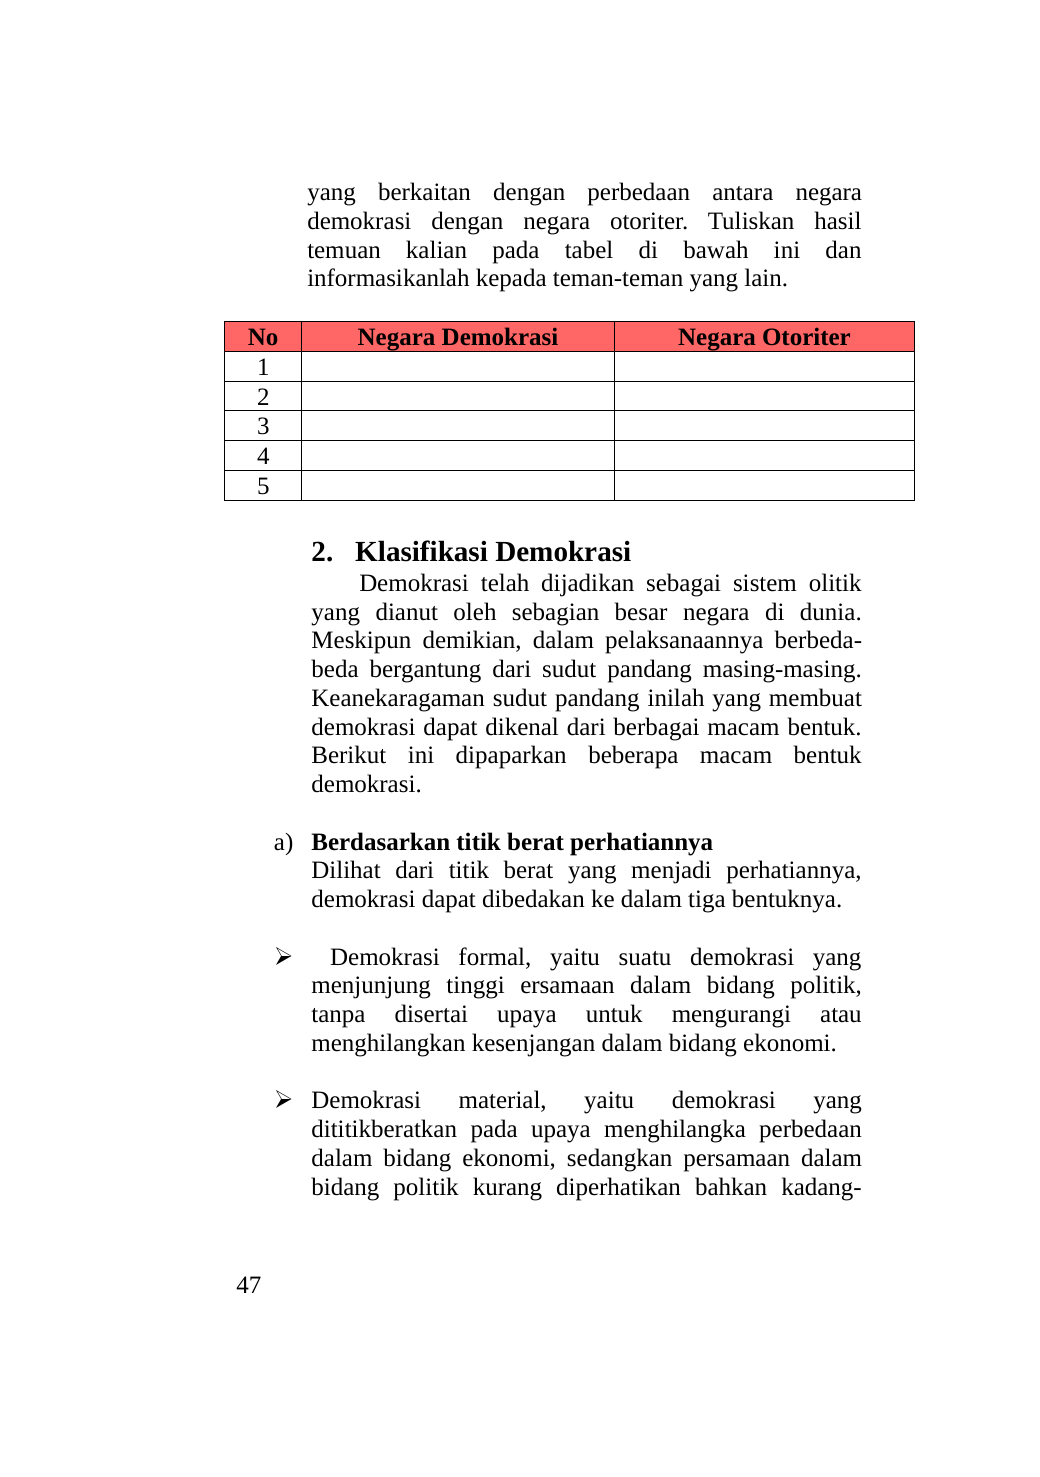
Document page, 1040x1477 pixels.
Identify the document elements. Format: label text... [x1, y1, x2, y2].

table_cell [302, 441, 614, 470]
table_cell [615, 441, 914, 470]
table_cell 3 [225, 411, 301, 440]
table_cell [302, 471, 614, 500]
list Demokrasi material, yaitu demokrasi yang dititikberatkan pada upaya menghilangka perbedaan dalam bidang ekonomi, sedangkan persamaan dalam bidang politik kurang diperhatikan bahkan kadang- [274, 1085, 862, 1200]
table_cell 5 [225, 471, 301, 500]
table_cell 4 [225, 441, 301, 470]
table_cell [615, 382, 914, 410]
table_cell 1 [225, 352, 301, 381]
table_cell [302, 411, 614, 440]
list Demokrasi telah dijadikan sebagai sistem olitik yang dianut oleh sebagian besar negara di dunia. Meskipun demikian, dalam pelaksanaannya berbeda-beda bergantung dari sudut pandang masing-masing. Keanekaragaman sudut pandang inilah yang membuat demokrasi dapat dikenal dari berbagai macam bentuk. Berikut ini dipaparkan beberapa macam bentuk demokrasi. [274, 568, 862, 798]
text yang berkaitan dengan perbedaan antara negara demokrasi dengan negara otoriter. Tuliskan hasil temuan kalian pada tabel di bawah ini dan informasikanlah kepada teman-teman yang lain. [307, 177, 862, 292]
table_cell [615, 352, 914, 381]
list Demokrasi formal, yaitu suatu demokrasi yang menjunjung tinggi ersamaan dalam bidang politik, tanpa disertai upaya untuk mengurangi atau menghilangkan kesenjangan dalam bidang ekonomi. [274, 942, 862, 1057]
table_cell [302, 382, 614, 410]
table_cell [302, 352, 614, 381]
table_header No [225, 322, 301, 351]
table_cell 2 [225, 382, 301, 410]
table_cell [615, 411, 914, 440]
table_cell [615, 471, 914, 500]
list Berdasarkan titik berat perhatiannya [274, 827, 862, 855]
table_header Negara Otoriter [615, 322, 914, 351]
list Dilihat dari titik berat yang menjadi perhatiannya, demokrasi dapat dibedakan ke dalam tiga bentuknya. [274, 855, 862, 913]
list 2. Klasifikasi Demokrasi [274, 534, 862, 568]
table_header Negara Demokrasi [302, 322, 614, 351]
